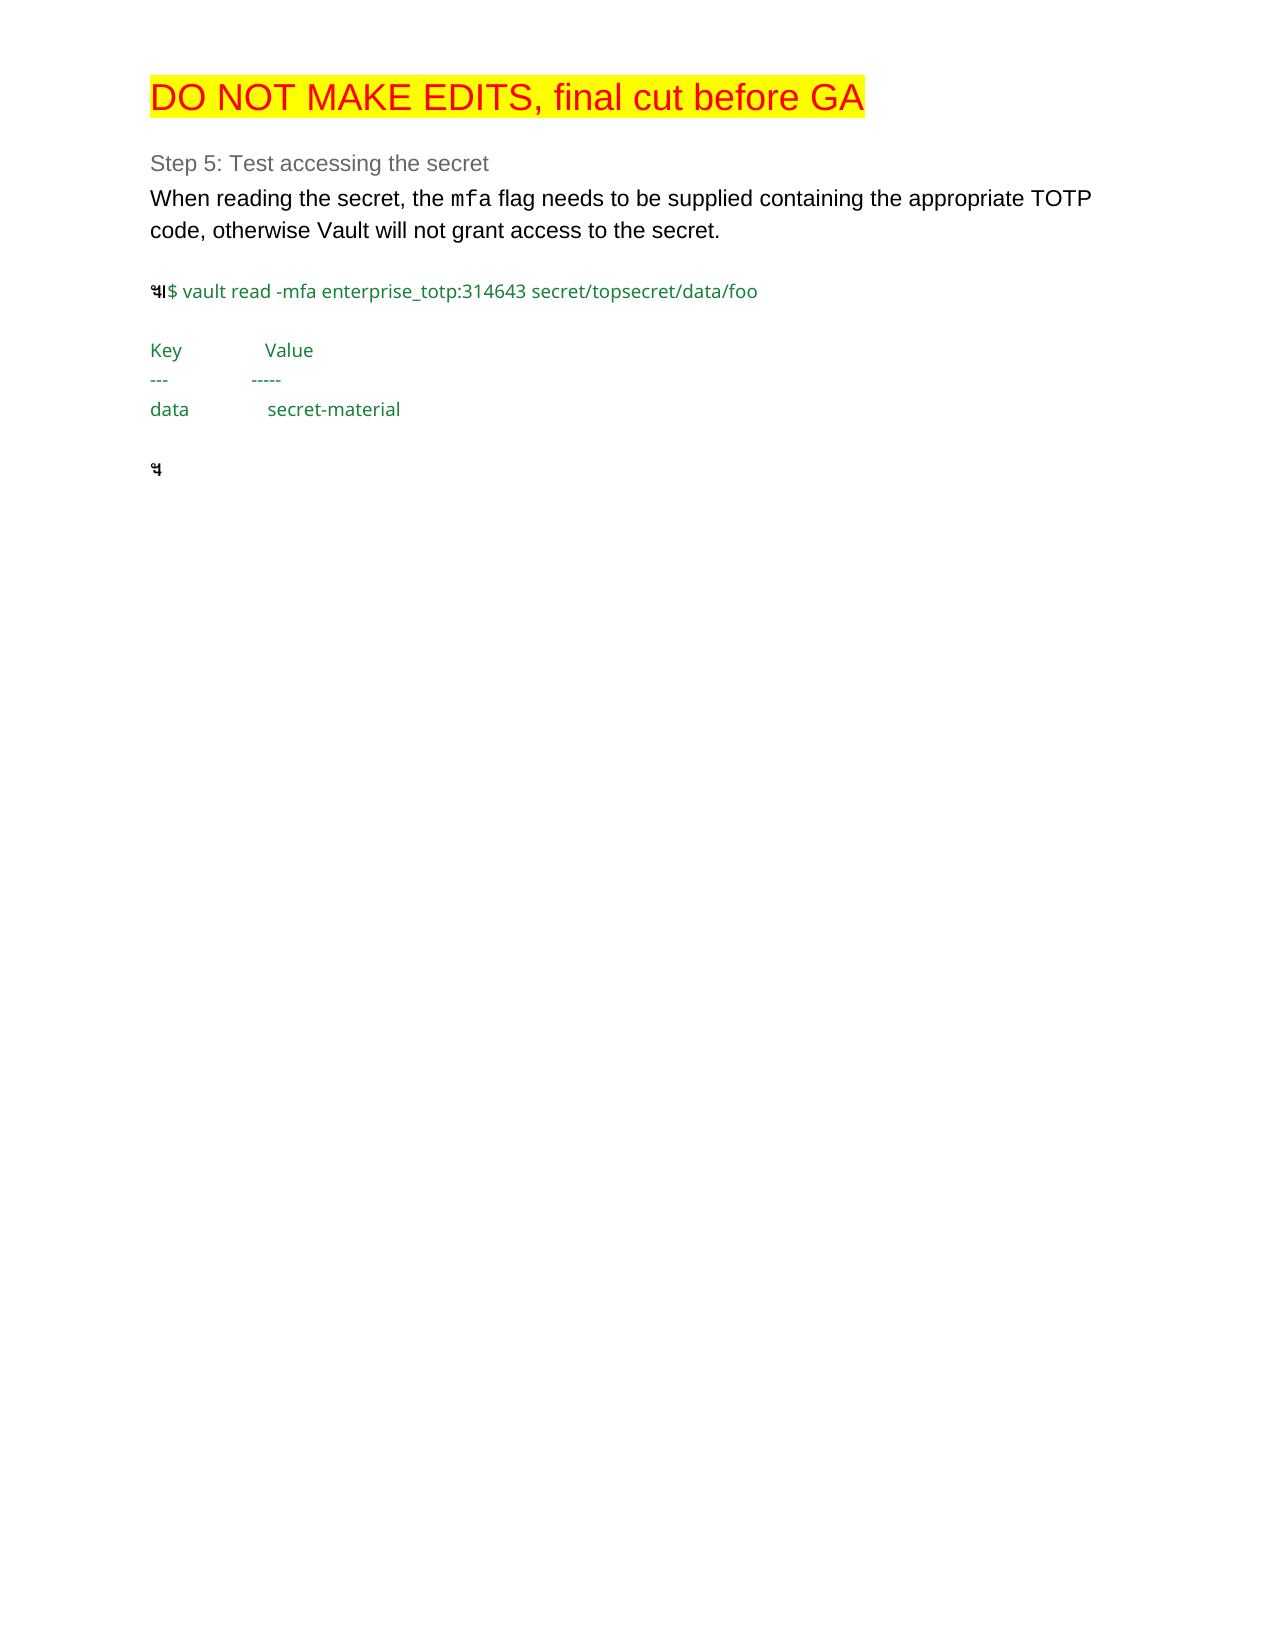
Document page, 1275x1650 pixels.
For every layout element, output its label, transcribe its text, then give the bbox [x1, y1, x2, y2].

text $ vault read -mfa enterprise_totp:314643 secret/topsecret/data/foo [150, 277, 1125, 304]
text Key Value [150, 337, 1125, 363]
text When reading the secret, the mfa flag needs to be supplied containing the appropriate TOTP code, otherwise Vault will not grant access to the secret. [150, 185, 1125, 243]
text data secret-material [150, 396, 1125, 421]
text --- ----- [150, 367, 1125, 392]
subtitle Step 5: Test accessing the secret [150, 150, 1125, 176]
text  [150, 454, 1125, 481]
